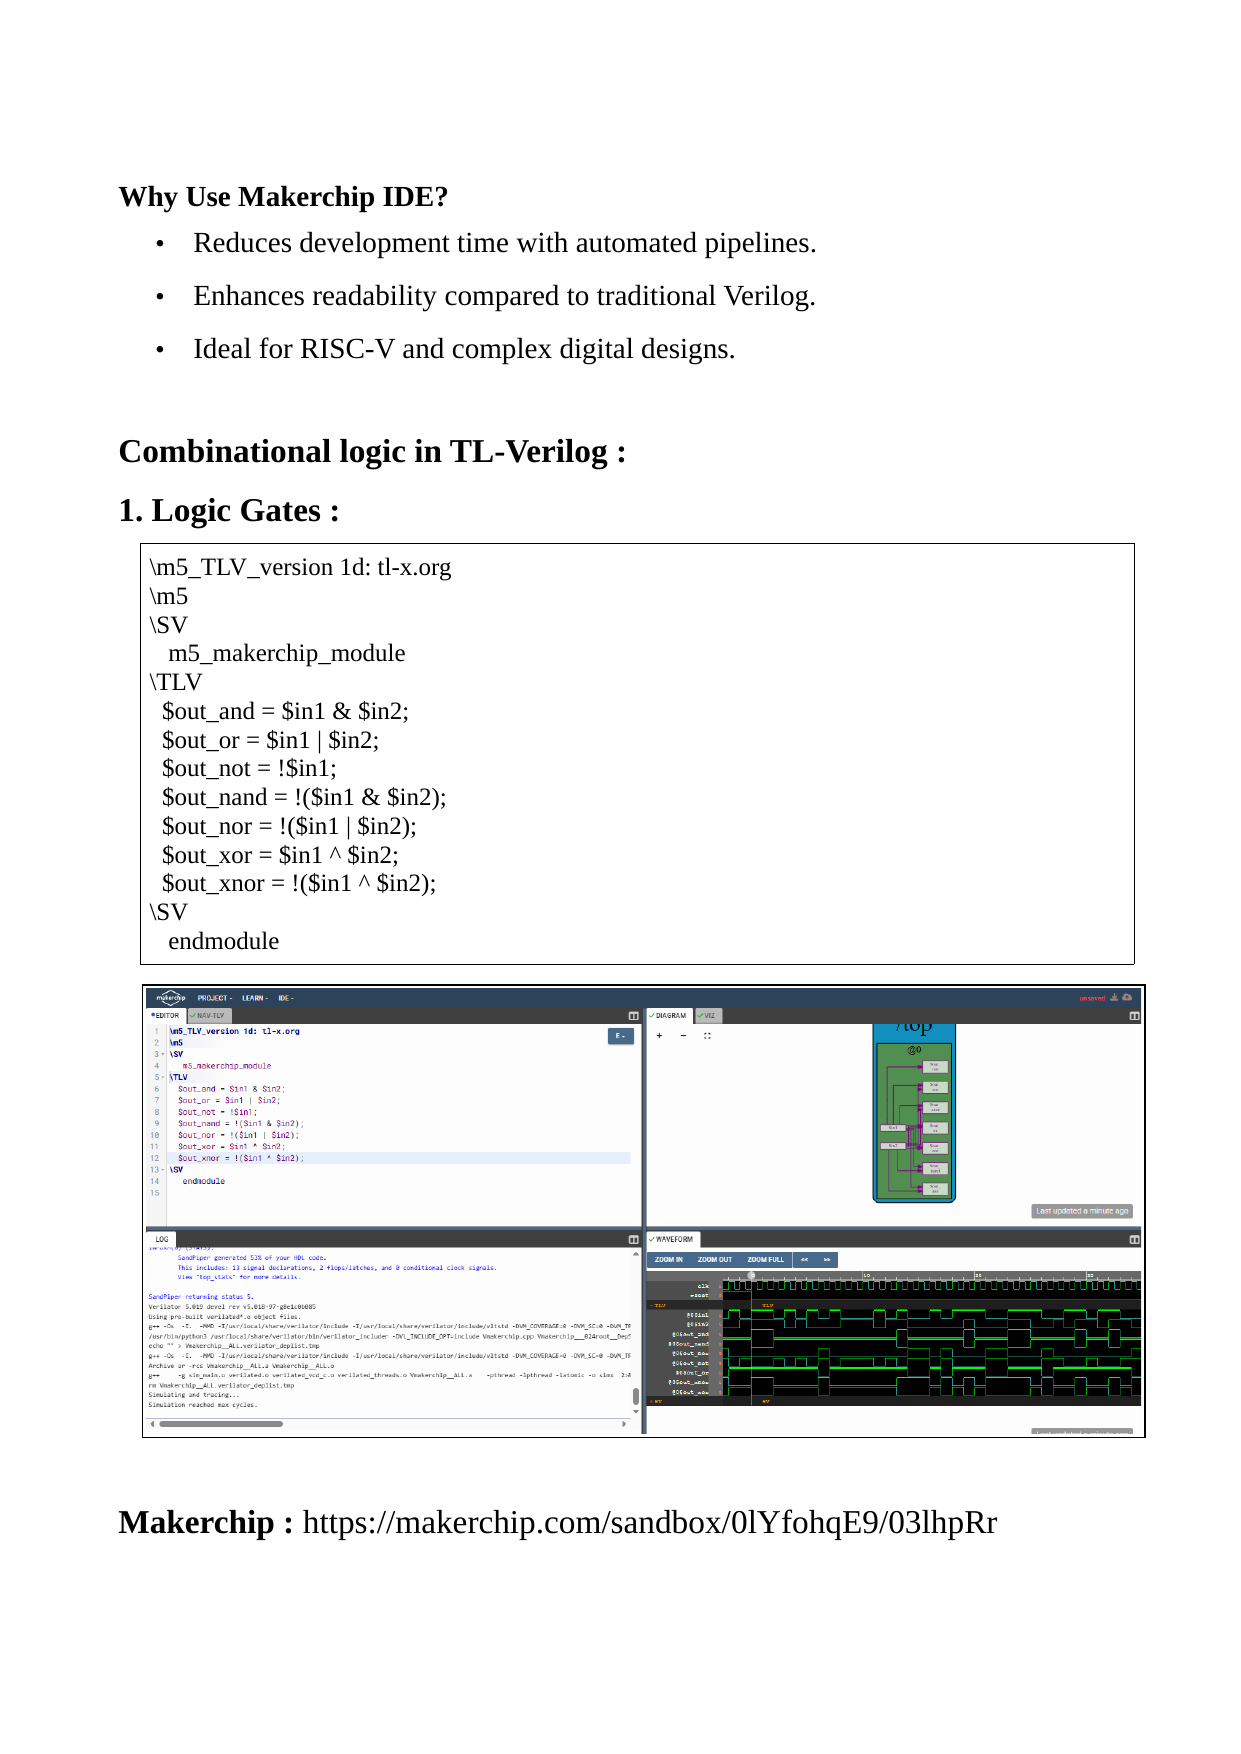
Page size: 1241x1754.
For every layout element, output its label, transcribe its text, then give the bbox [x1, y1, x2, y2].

picture [146, 988, 1142, 1434]
text Combinational logic in TL-Verilog : [118, 432, 1122, 470]
text \m5_TLV_version 1d: tl-x.org \m5 \SV m5_makerchip_module \TLV $out_and = $in1 & $in2; $out_or = $in1 | $in2; $out_not = !$in1; $out_nand = !($in1 & $in2); $out_nor = !($in1 | $in2); $out_xor = $in1 ^ $in2; $out_xnor = !($in1 ^ $in2); \SV endmodule [149, 552, 1125, 955]
list Enhances readability compared to traditional Verilog. [156, 278, 1122, 311]
subtitle Why Use Makerchip IDE? [118, 179, 1122, 212]
list Reduces development time with automated pipelines. [156, 225, 1122, 258]
text 1. Logic Gates : [118, 490, 1122, 529]
text Makerchip : https://makerchip.com/sandbox/0lYfohqE9/03lhpRr [118, 1503, 1122, 1541]
list Ideal for RISC-V and complex digital designs. [156, 331, 1122, 364]
